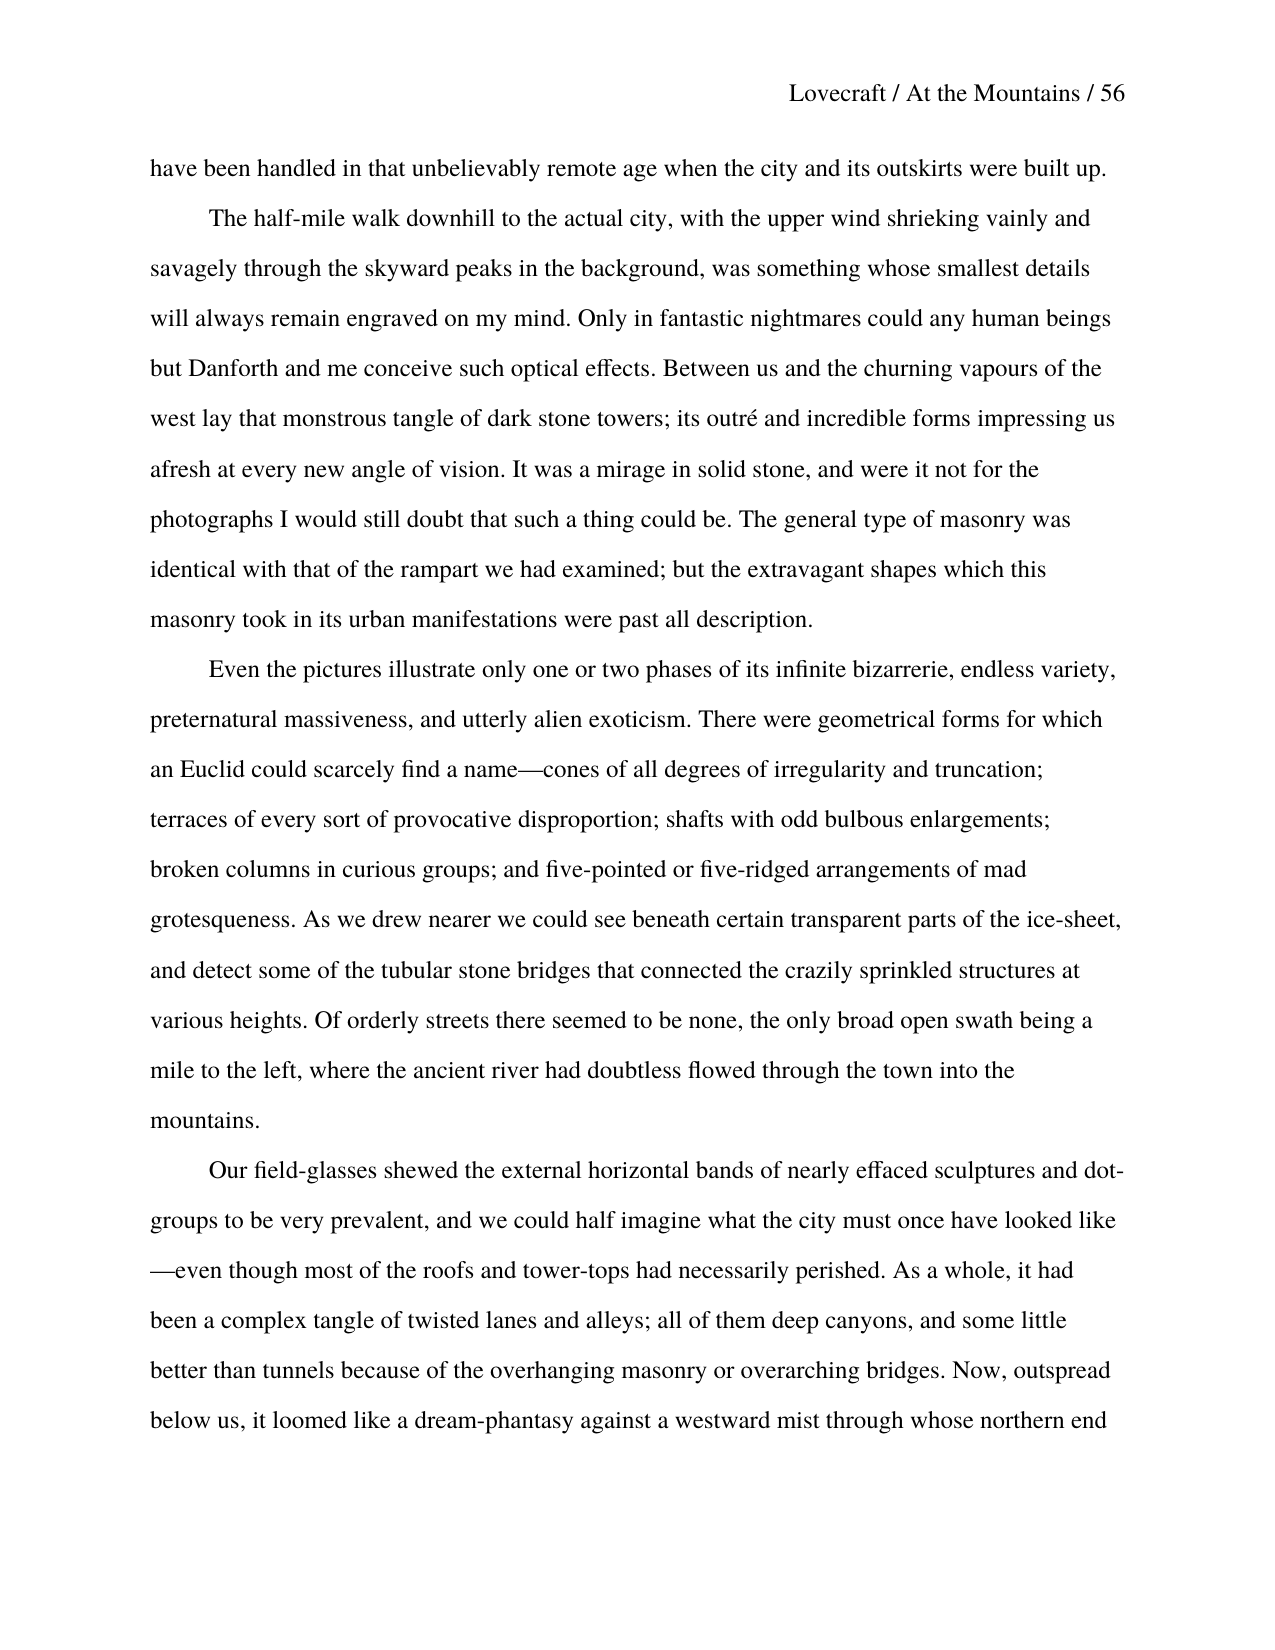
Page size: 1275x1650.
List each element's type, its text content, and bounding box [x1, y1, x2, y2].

text Even the pictures illustrate only one or two phases of its infinite bizarrerie, endless variety, preternatural massiveness, and utterly alien exoticism. There were geometrical forms for which an Euclid could scarcely find a name—cones of all degrees of irregularity and truncation; terraces of every sort of provocative disproportion; shafts with odd bulbous enlargements; broken columns in curious groups; and five-pointed or five-ridged arrangements of mad grotesqueness. As we drew nearer we could see beneath certain transparent parts of the ice-sheet, and detect some of the tubular stone bridges that connected the crazily sprinkled structures at various heights. Of orderly streets there seemed to be none, the only broad open swath being a mile to the left, where the ancient river had doubtless flowed through the town into the mountains. [150, 651, 1125, 1135]
text The half-mile walk downhill to the actual city, with the upper wind shrieking vainly and savagely through the skyward peaks in the background, was something whose smallest details will always remain engraved on my mind. Only in fantastic nightmares could any human beings but Danforth and me conceive such optical effects. Between us and the churning vapours of the west lay that monstrous tangle of dark stone towers; its outré and incredible forms impressing us afresh at every new angle of vision. It was a mirage in solid stone, and were it not for the photographs I would still doubt that such a thing could be. The general type of masonry was identical with that of the rampart we had examined; but the extravagant shapes which this masonry took in its urban manifestations were past all description. [150, 200, 1125, 634]
text have been handled in that unbelievably remote age when the city and its outskirts were built up. [150, 150, 1125, 183]
text Our field-glasses shewed the external horizontal bands of nearly effaced sculptures and dot-groups to be very prevalent, and we could half imagine what the city must once have looked like—even though most of the roofs and tower-tops had necessarily perished. As a whole, it had been a complex tangle of twisted lanes and alleys; all of them deep canyons, and some little better than tunnels because of the overhanging masonry or overarching bridges. Now, outspread below us, it loomed like a dream-phantasy against a westward mist through whose northern end [150, 1152, 1125, 1436]
